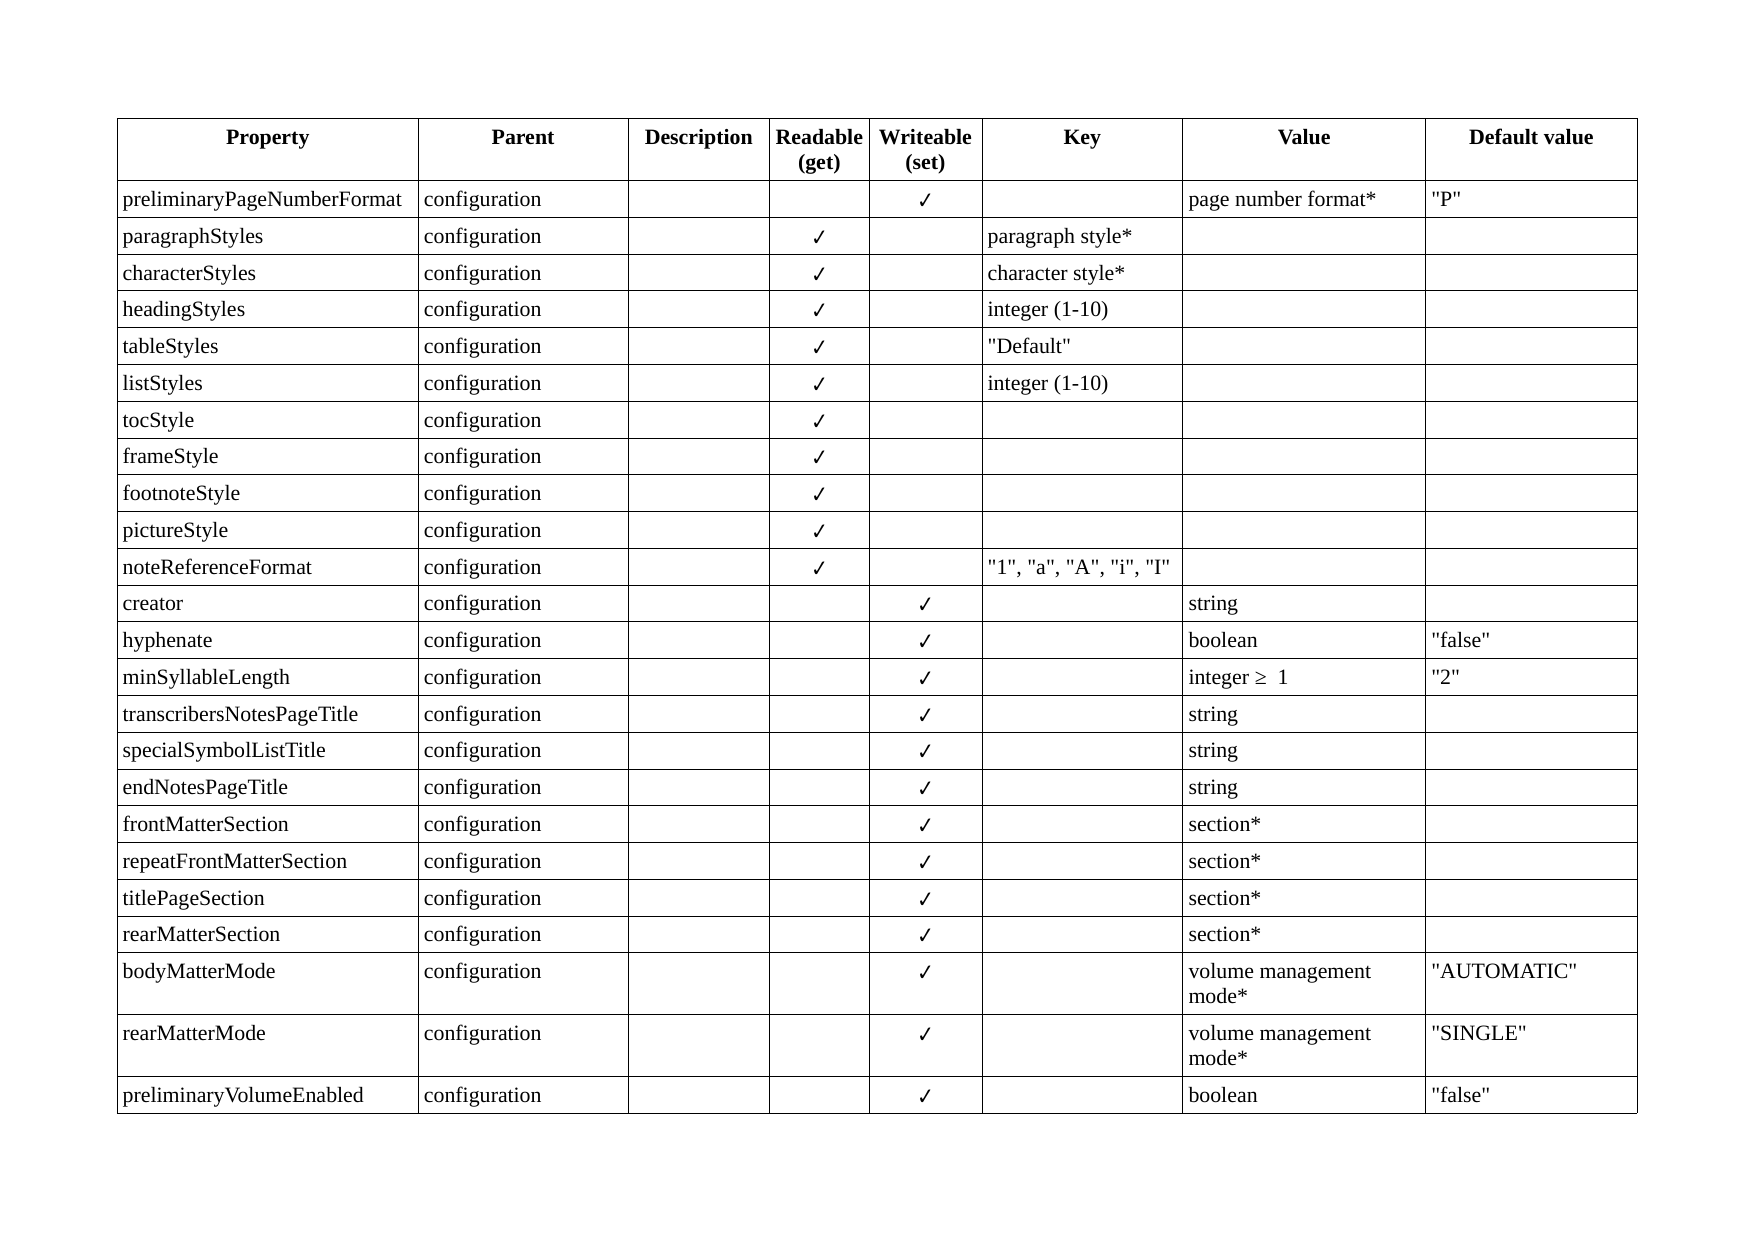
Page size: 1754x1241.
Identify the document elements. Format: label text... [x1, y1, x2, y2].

table_cell [983, 770, 1182, 805]
table_cell [1183, 475, 1425, 511]
table_cell ✔ [870, 953, 982, 1014]
table_cell integer (1-10) [983, 291, 1182, 327]
table_cell paragraph style* [983, 218, 1182, 254]
table_cell [629, 880, 769, 916]
table_cell "Default" [983, 328, 1182, 364]
table_cell hyphenate [118, 622, 418, 658]
table_cell [1426, 696, 1637, 732]
table_cell [1426, 917, 1637, 952]
table_cell integer (1-10) [983, 365, 1182, 401]
table_cell [629, 512, 769, 548]
table_cell [1183, 439, 1425, 474]
table_cell [629, 806, 769, 842]
table_cell "AUTOMATIC" [1426, 953, 1637, 1014]
table_cell ✔ [870, 733, 982, 768]
table_header Key [983, 119, 1182, 180]
table_cell "SINGLE" [1426, 1015, 1637, 1076]
table_cell [629, 181, 769, 217]
table_cell [770, 843, 869, 879]
table_cell configuration [419, 181, 628, 217]
table_cell "false" [1426, 622, 1637, 658]
table_header Readable (get) [770, 119, 869, 180]
table_cell [770, 622, 869, 658]
table_cell creator [118, 586, 418, 621]
table_cell "2" [1426, 659, 1637, 695]
table_cell [1183, 218, 1425, 254]
table_cell configuration [419, 843, 628, 879]
table_header Default value [1426, 119, 1637, 180]
table_cell page number format* [1183, 181, 1425, 217]
table_cell ✔ [770, 475, 869, 511]
table_cell [983, 696, 1182, 732]
table_cell [1183, 255, 1425, 290]
table_cell volume management mode* [1183, 1015, 1425, 1076]
table_cell noteReferenceFormat [118, 549, 418, 584]
table_cell [629, 291, 769, 327]
table_cell frameStyle [118, 439, 418, 474]
table_cell [629, 255, 769, 290]
table_cell pictureStyle [118, 512, 418, 548]
table_cell [1183, 512, 1425, 548]
table_cell [983, 586, 1182, 621]
table_cell [770, 586, 869, 621]
table_cell [1183, 291, 1425, 327]
table_cell footnoteStyle [118, 475, 418, 511]
table_cell [629, 770, 769, 805]
table_cell [1426, 733, 1637, 768]
table_cell configuration [419, 549, 628, 584]
table_header Property [118, 119, 418, 180]
table_cell [870, 291, 982, 327]
table_cell [629, 549, 769, 584]
table_cell [983, 953, 1182, 1014]
table_cell [870, 475, 982, 511]
table_cell "P" [1426, 181, 1637, 217]
table_cell bodyMatterMode [118, 953, 418, 1014]
table_cell tocStyle [118, 402, 418, 437]
table_cell [870, 439, 982, 474]
table_cell [770, 1077, 869, 1113]
table_cell ✔ [870, 181, 982, 217]
table_cell ✔ [870, 1077, 982, 1113]
table_cell ✔ [770, 365, 869, 401]
table_cell [770, 1015, 869, 1076]
table_cell [629, 622, 769, 658]
table_cell [870, 328, 982, 364]
table_cell [983, 1077, 1182, 1113]
table_cell configuration [419, 733, 628, 768]
table_cell [770, 880, 869, 916]
table_header Value [1183, 119, 1425, 180]
table_cell configuration [419, 475, 628, 511]
table_cell [1183, 549, 1425, 584]
table_cell [983, 181, 1182, 217]
table_cell configuration [419, 1015, 628, 1076]
table_cell characterStyles [118, 255, 418, 290]
table_cell [983, 806, 1182, 842]
table_cell [629, 218, 769, 254]
table_cell string [1183, 733, 1425, 768]
table_cell [629, 402, 769, 437]
table_cell [870, 512, 982, 548]
table_cell configuration [419, 953, 628, 1014]
table_cell integer ≥ 1 [1183, 659, 1425, 695]
table_cell [1183, 402, 1425, 437]
table_cell configuration [419, 696, 628, 732]
table_cell configuration [419, 659, 628, 695]
table_cell string [1183, 586, 1425, 621]
table_cell [770, 770, 869, 805]
table_cell [1426, 328, 1637, 364]
table_cell ✔ [870, 622, 982, 658]
table_cell paragraphStyles [118, 218, 418, 254]
table_cell [983, 733, 1182, 768]
table_cell [770, 733, 869, 768]
table_cell ✔ [870, 1015, 982, 1076]
table_cell [870, 255, 982, 290]
table_cell [1426, 475, 1637, 511]
table_cell [770, 806, 869, 842]
table_cell configuration [419, 880, 628, 916]
table_cell [629, 659, 769, 695]
table_cell transcribersNotesPageTitle [118, 696, 418, 732]
table_cell configuration [419, 622, 628, 658]
table_cell listStyles [118, 365, 418, 401]
table_cell rearMatterSection [118, 917, 418, 952]
table_cell rearMatterMode [118, 1015, 418, 1076]
table_cell specialSymbolListTitle [118, 733, 418, 768]
table_cell [1426, 806, 1637, 842]
table_cell [983, 402, 1182, 437]
table_cell [629, 917, 769, 952]
table_cell preliminaryVolumeEnabled [118, 1077, 418, 1113]
table_cell [1426, 402, 1637, 437]
table_cell tableStyles [118, 328, 418, 364]
table_cell ✔ [770, 402, 869, 437]
table_header Writeable (set) [870, 119, 982, 180]
table_cell [983, 622, 1182, 658]
table_cell ✔ [870, 586, 982, 621]
table_cell configuration [419, 291, 628, 327]
table_cell configuration [419, 328, 628, 364]
table_cell boolean [1183, 1077, 1425, 1113]
table_cell [1426, 255, 1637, 290]
table_cell configuration [419, 218, 628, 254]
table_cell ✔ [870, 880, 982, 916]
table_cell [1183, 365, 1425, 401]
table_cell string [1183, 696, 1425, 732]
table_cell ✔ [870, 659, 982, 695]
table_cell [1426, 218, 1637, 254]
table_cell section* [1183, 917, 1425, 952]
table_cell [629, 733, 769, 768]
table_header Parent [419, 119, 628, 180]
table_cell section* [1183, 806, 1425, 842]
table_cell section* [1183, 880, 1425, 916]
table_cell [629, 475, 769, 511]
table_cell [983, 880, 1182, 916]
table_cell [983, 439, 1182, 474]
table_cell [770, 659, 869, 695]
table_cell [870, 549, 982, 584]
table_cell [629, 328, 769, 364]
table_cell ✔ [870, 770, 982, 805]
table_cell [1426, 439, 1637, 474]
table_cell [770, 917, 869, 952]
table_cell [1426, 880, 1637, 916]
table_cell configuration [419, 512, 628, 548]
table_cell ✔ [870, 843, 982, 879]
table_cell [1426, 365, 1637, 401]
table_cell [983, 659, 1182, 695]
table_cell [770, 696, 869, 732]
table_cell [1426, 770, 1637, 805]
table_cell ✔ [770, 439, 869, 474]
table_cell ✔ [770, 255, 869, 290]
table_cell configuration [419, 439, 628, 474]
table_cell [983, 475, 1182, 511]
table_cell character style* [983, 255, 1182, 290]
table_cell "false" [1426, 1077, 1637, 1113]
table_cell [870, 402, 982, 437]
table_cell string [1183, 770, 1425, 805]
table_cell preliminaryPageNumberFormat [118, 181, 418, 217]
table_cell [1426, 512, 1637, 548]
table_cell "1", "a", "A", "i", "I" [983, 549, 1182, 584]
table_cell [629, 843, 769, 879]
table_cell configuration [419, 770, 628, 805]
table_cell headingStyles [118, 291, 418, 327]
table_header Description [629, 119, 769, 180]
table_cell ✔ [770, 218, 869, 254]
table_cell titlePageSection [118, 880, 418, 916]
table_cell [629, 1077, 769, 1113]
table_cell configuration [419, 255, 628, 290]
table_cell configuration [419, 1077, 628, 1113]
table_cell ✔ [870, 696, 982, 732]
table_cell configuration [419, 917, 628, 952]
table_cell [629, 365, 769, 401]
table_cell ✔ [870, 917, 982, 952]
table_cell [870, 218, 982, 254]
table_cell boolean [1183, 622, 1425, 658]
table_cell [983, 917, 1182, 952]
table_cell [770, 181, 869, 217]
table_cell [629, 586, 769, 621]
table_cell ✔ [870, 806, 982, 842]
table_cell minSyllableLength [118, 659, 418, 695]
table_cell ✔ [770, 328, 869, 364]
table_cell [770, 953, 869, 1014]
table_cell [629, 953, 769, 1014]
table_cell frontMatterSection [118, 806, 418, 842]
table_cell [629, 439, 769, 474]
table_cell [1426, 291, 1637, 327]
table_cell volume management mode* [1183, 953, 1425, 1014]
table_cell [1426, 549, 1637, 584]
table_cell [870, 365, 982, 401]
table_cell [1183, 328, 1425, 364]
table_cell [983, 512, 1182, 548]
table_cell endNotesPageTitle [118, 770, 418, 805]
table_cell configuration [419, 586, 628, 621]
table_cell configuration [419, 806, 628, 842]
table_cell [629, 1015, 769, 1076]
table_cell [629, 696, 769, 732]
table_cell [1426, 586, 1637, 621]
table_cell configuration [419, 365, 628, 401]
table_cell ✔ [770, 512, 869, 548]
table_cell section* [1183, 843, 1425, 879]
table_cell ✔ [770, 549, 869, 584]
table_cell repeatFrontMatterSection [118, 843, 418, 879]
table_cell configuration [419, 402, 628, 437]
table_cell [1426, 843, 1637, 879]
table_cell ✔ [770, 291, 869, 327]
table_cell [983, 843, 1182, 879]
table_cell [983, 1015, 1182, 1076]
